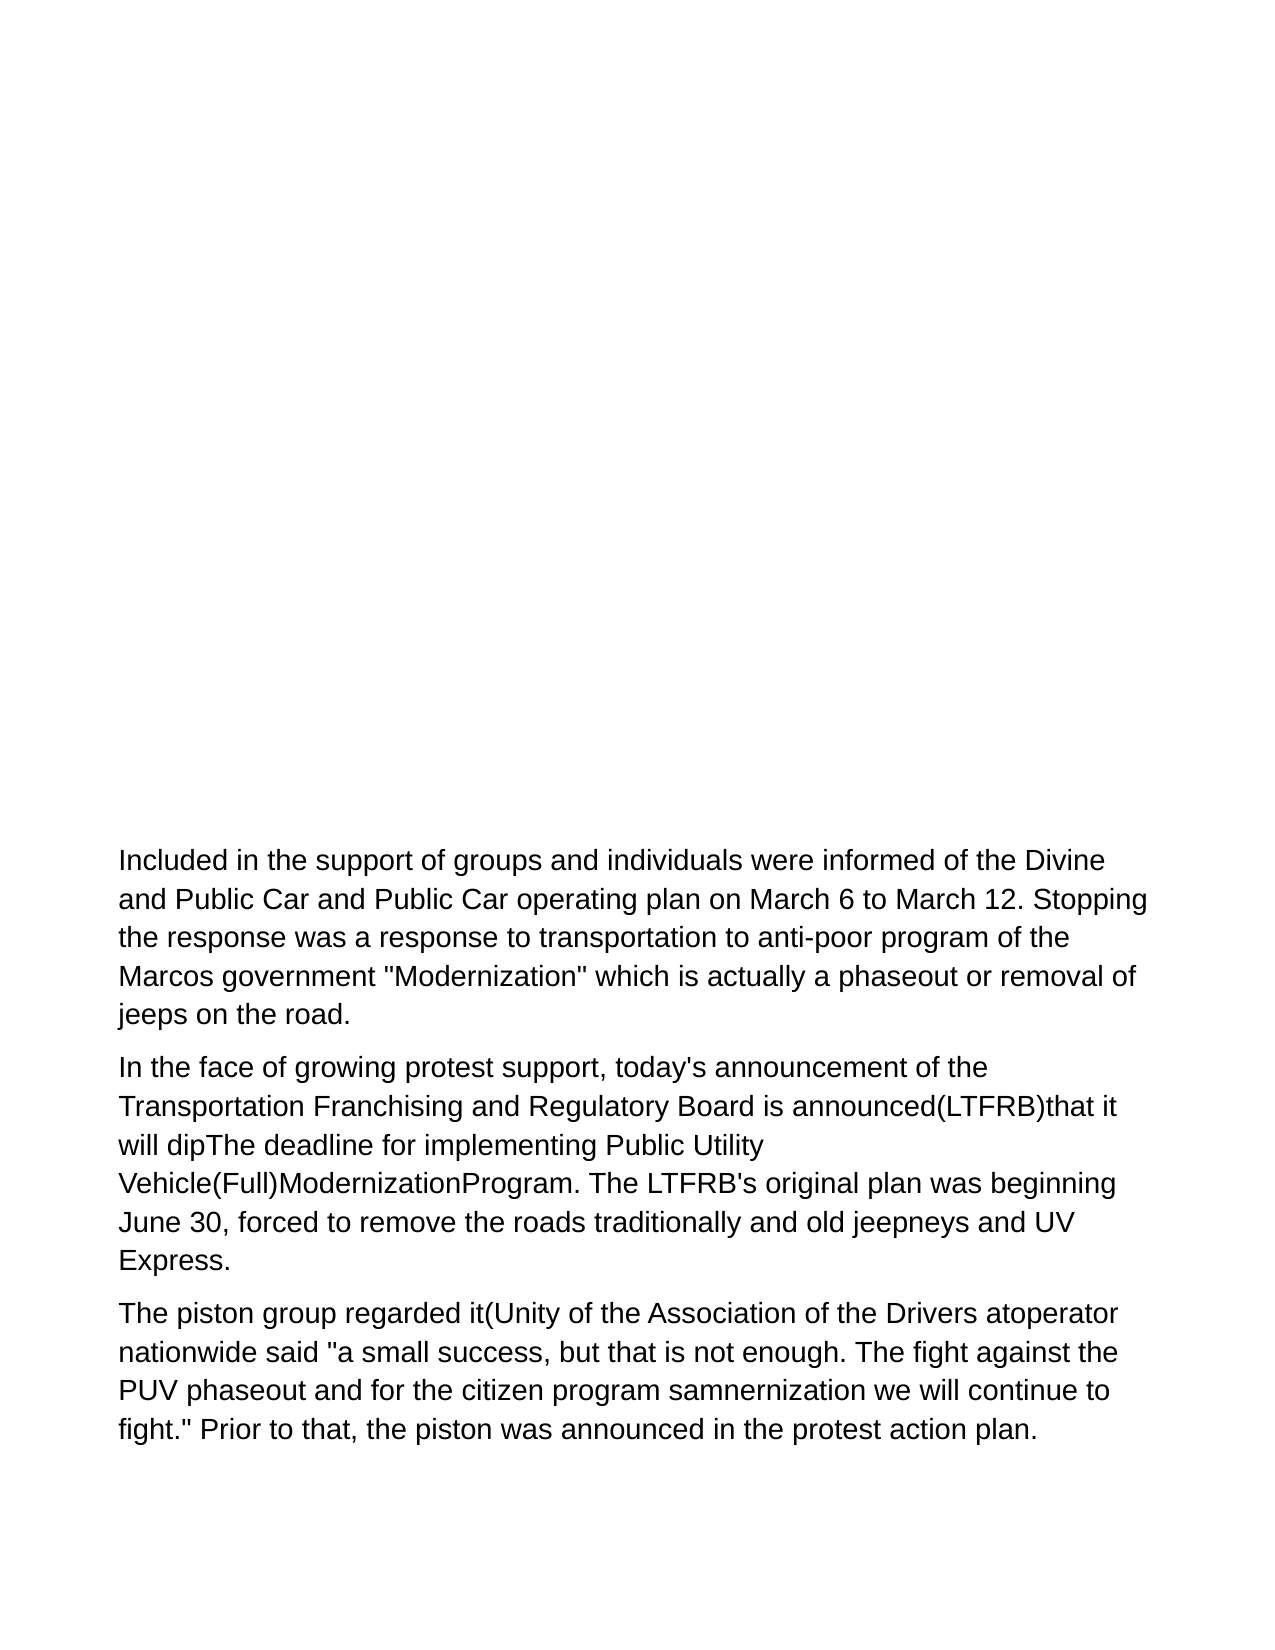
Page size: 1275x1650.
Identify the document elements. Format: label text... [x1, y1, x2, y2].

text Included in the support of groups and individuals were informed of the Divine and Public Car and Public Car operating plan on March 6 to March 12. Stopping the response was a response to transportation to anti-poor program of the Marcos government "Modernization" which is actually a phaseout or removal of jeeps on the road. [118, 118, 1157, 1031]
text The piston group regarded it(Unity of the Association of the Drivers atoperator nationwide said "a small success, but that is not enough. The fight against the PUV phaseout and for the citizen program samnernization we will continue to fight." Prior to that, the piston was announced in the protest action plan. [118, 1296, 1157, 1446]
text In the face of growing protest support, today's announcement of the Transportation Franchising and Regulatory Board is announced(LTFRB)that it will dipThe deadline for implementing Public Utility Vehicle(Full)ModernizationProgram. The LTFRB's original plan was beginning June 30, forced to remove the roads traditionally and old jeepneys and UV Express. [118, 1051, 1157, 1277]
